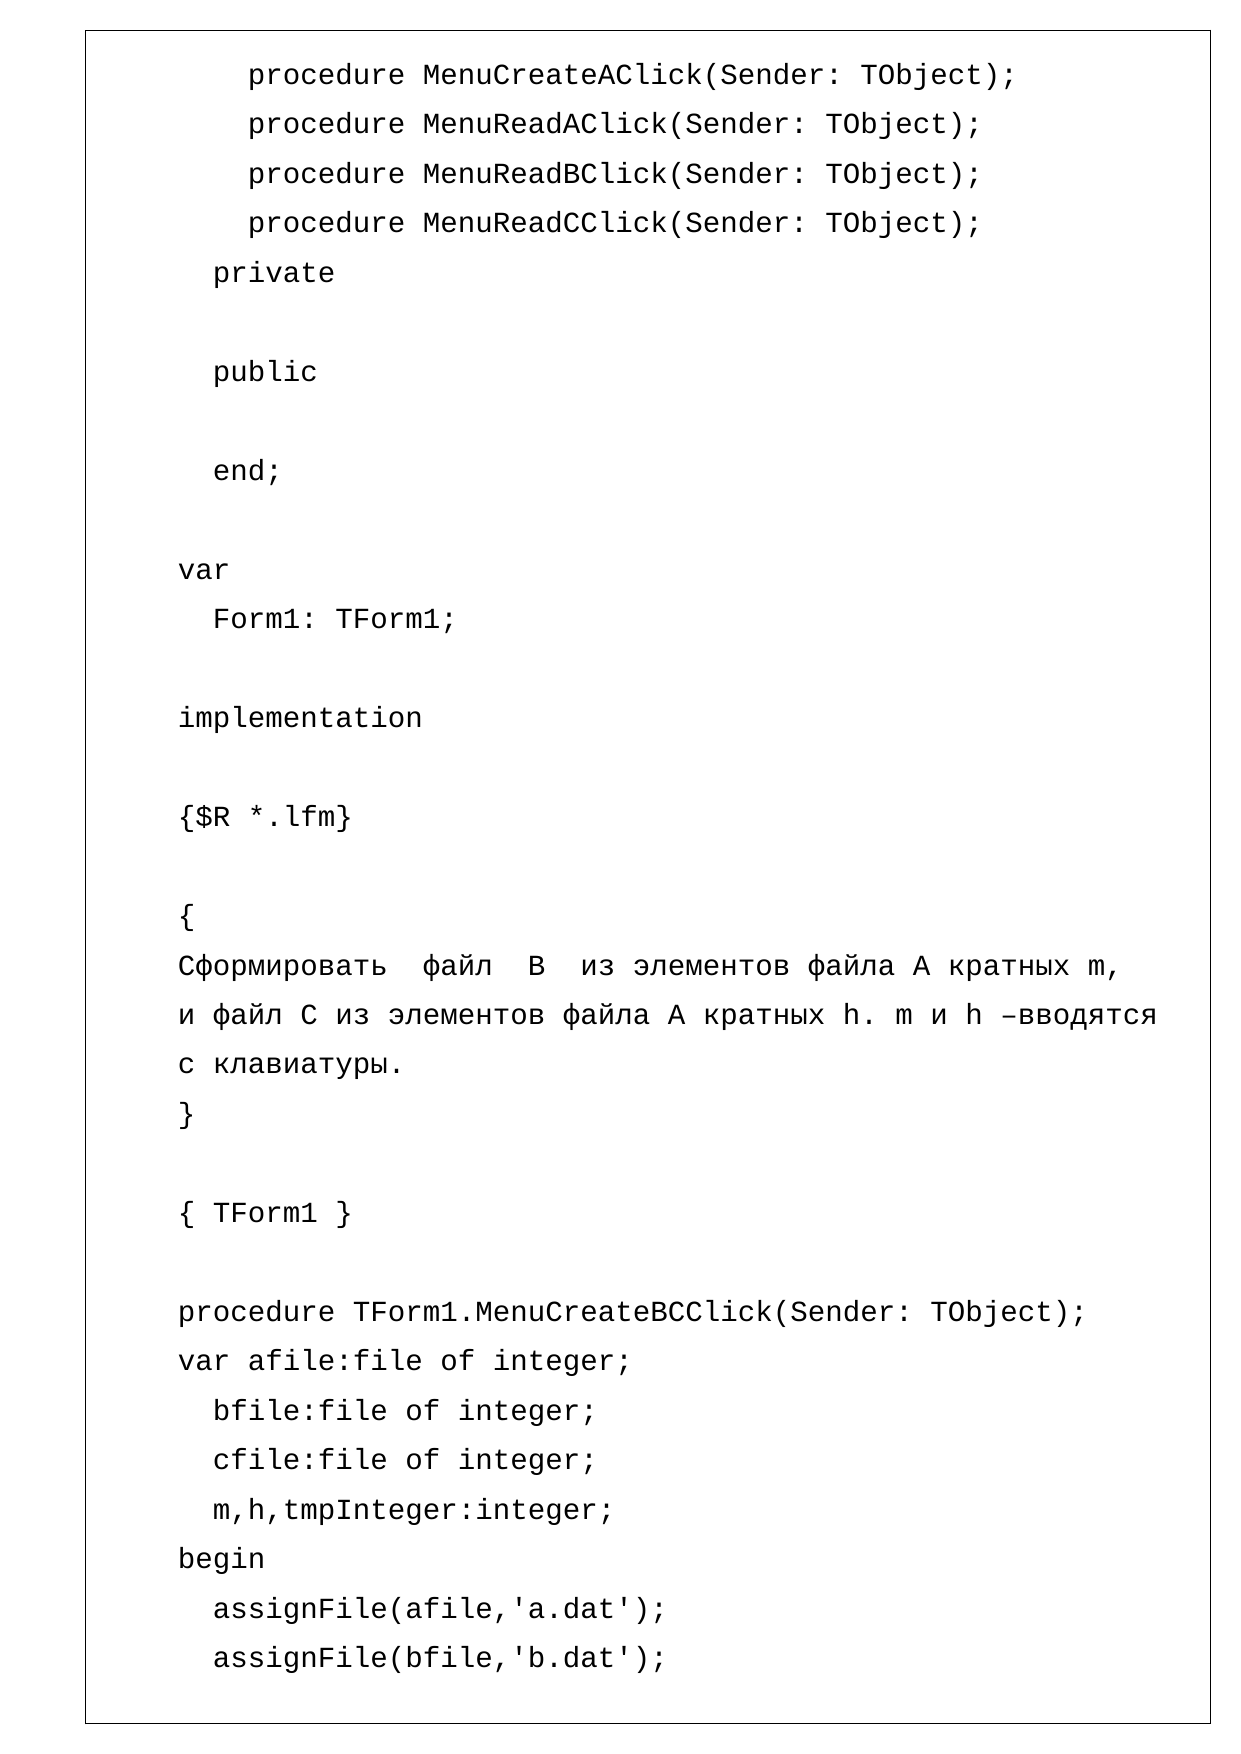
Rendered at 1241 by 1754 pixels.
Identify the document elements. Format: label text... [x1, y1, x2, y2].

text cfile:file of integer; [178, 1445, 1181, 1478]
text Form1: TForm1; [178, 604, 1181, 637]
text assignFile(afile,'a.dat'); [178, 1594, 1181, 1627]
text { TForm1 } [178, 1198, 1181, 1231]
text var afile:file of integer; [178, 1346, 1181, 1379]
text begin [178, 1544, 1181, 1577]
text procedure TForm1.MenuCreateBCClick(Sender: TObject); [178, 1297, 1181, 1330]
text procedure MenuCreateAClick(Sender: TObject); [178, 60, 1181, 93]
text assignFile(bfile,'b.dat'); [178, 1643, 1181, 1676]
text var [178, 555, 1181, 588]
text implementation [178, 703, 1181, 736]
text } [178, 1099, 1181, 1132]
text procedure MenuReadAClick(Sender: TObject); [178, 109, 1181, 142]
text m,h,tmpInteger:integer; [178, 1495, 1181, 1528]
text private [178, 258, 1181, 291]
text procedure MenuReadBClick(Sender: TObject); [178, 159, 1181, 192]
text procedure MenuReadCClick(Sender: TObject); [178, 208, 1181, 241]
text bfile:file of integer; [178, 1396, 1181, 1429]
text end; [178, 456, 1181, 489]
text Сформировать файл В из элементов файла А кратных m, [178, 951, 1181, 984]
text public [178, 357, 1181, 390]
text { [178, 901, 1181, 934]
text {$R *.lfm} [178, 802, 1181, 835]
text и файл С из элементов файла А кратных h. m и h –вводятся с клавиатуры. [178, 1000, 1181, 1083]
